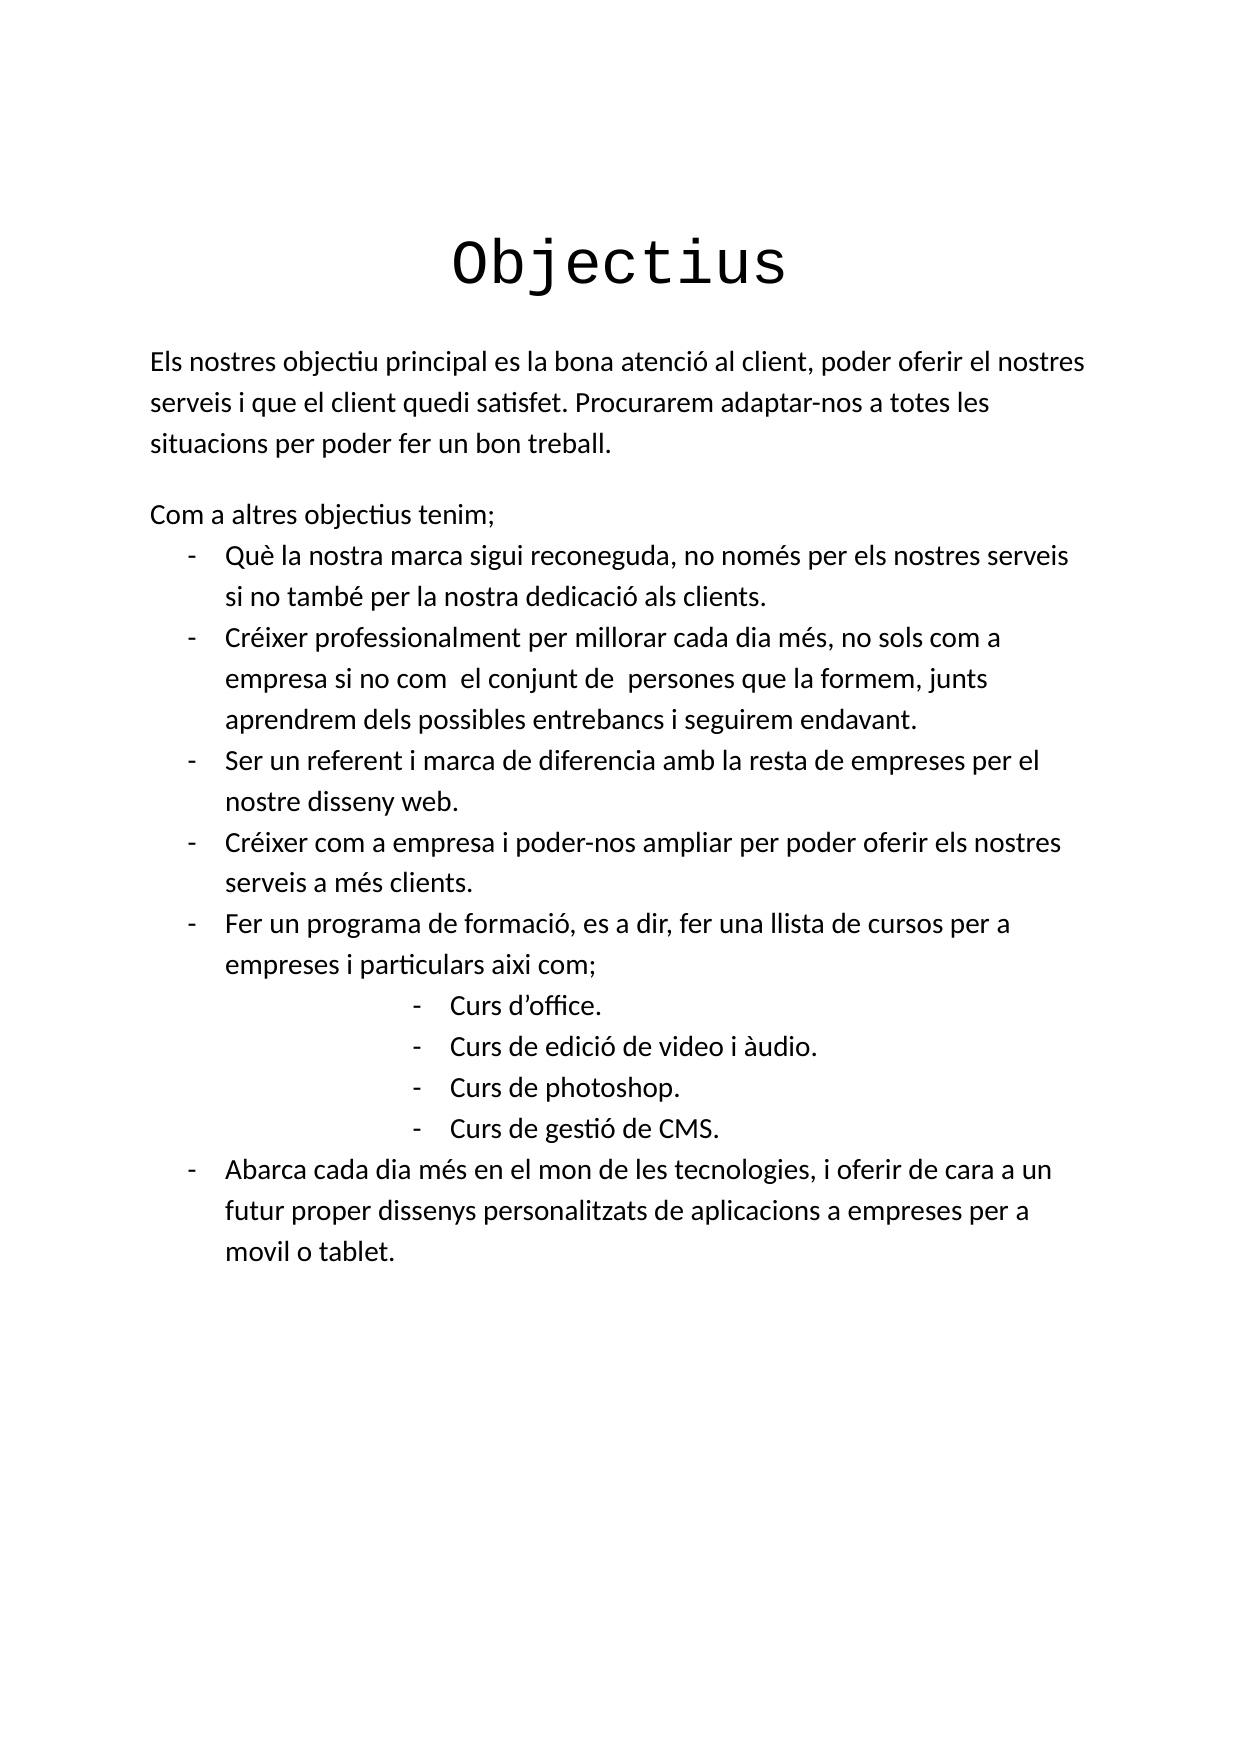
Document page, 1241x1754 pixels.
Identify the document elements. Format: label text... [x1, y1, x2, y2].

list Curs d’office. [412, 987, 1090, 1023]
list Curs de gestió de CMS. [412, 1110, 1090, 1146]
list Abarca cada dia més en el mon de les tecnologies, i oferir de cara a un futur proper dissenys personalitzats de aplicacions a empreses per a movil o tablet. [187, 1151, 1090, 1269]
list Ser un referent i marca de diferencia amb la resta de empreses per el nostre disseny web. [187, 742, 1090, 818]
list Què la nostra marca sigui reconeguda, no només per els nostres serveis si no també per la nostra dedicació als clients. [187, 537, 1090, 614]
list Curs de photoshop. [412, 1069, 1090, 1105]
text Objectius [150, 231, 1090, 302]
list Créixer professionalment per millorar cada dia més, no sols com a empresa si no com el conjunt de persones que la formem, junts aprendrem dels possibles entrebancs i seguirem endavant. [187, 619, 1090, 736]
text Com a altres objectius tenim; [150, 496, 1090, 532]
list Fer un programa de formació, es a dir, fer una llista de cursos per a empreses i particulars aixi com; [187, 906, 1090, 982]
list Créixer com a empresa i poder-nos ampliar per poder oferir els nostres serveis a més clients. [187, 824, 1090, 900]
text Els nostres objectiu principal es la bona atenció al client, poder oferir el nostres serveis i que el client quedi satisfet. Procurarem adaptar-nos a totes les situacions per poder fer un bon treball. [150, 343, 1090, 461]
list Curs de edició de video i àudio. [412, 1028, 1090, 1064]
